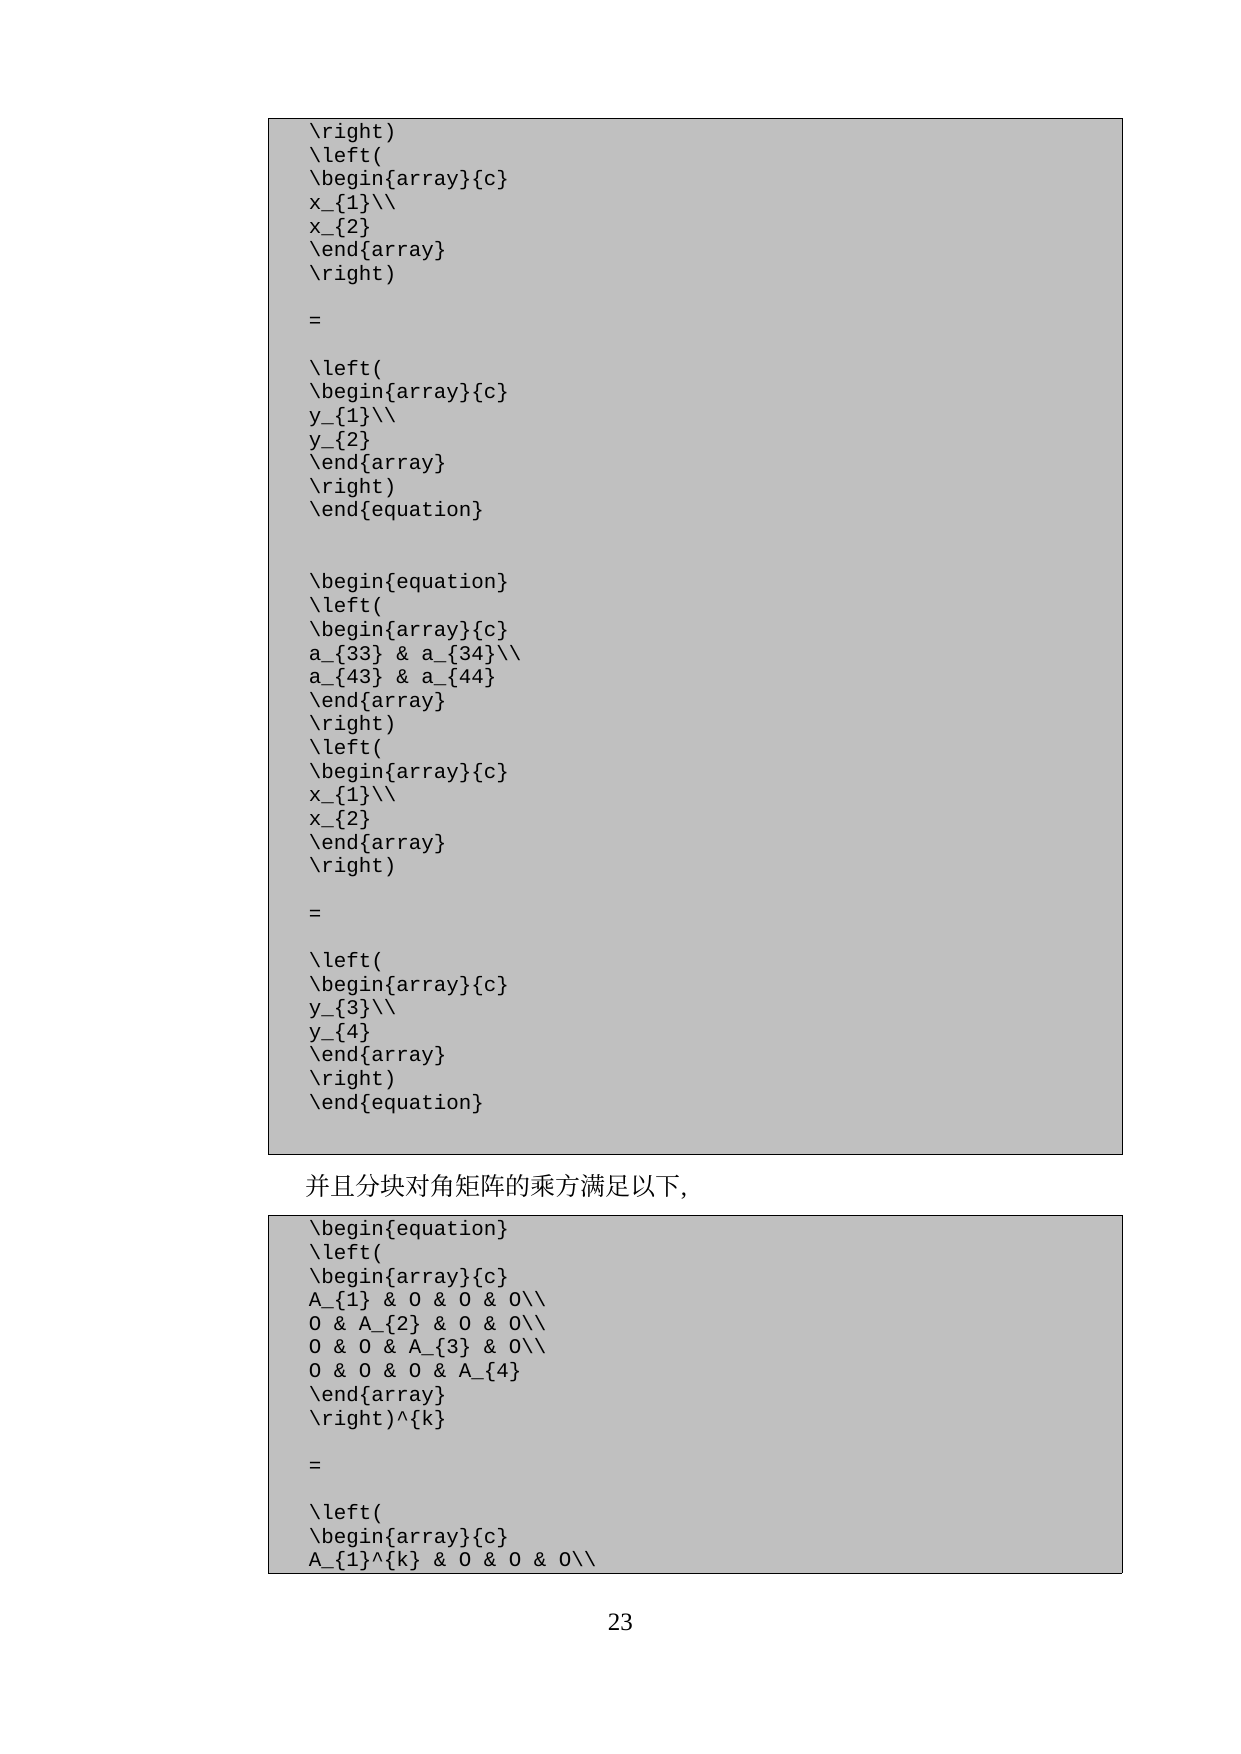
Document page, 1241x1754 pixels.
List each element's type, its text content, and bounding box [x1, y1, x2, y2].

list \begin{array}{c} [269, 1523, 1122, 1546]
list = [269, 899, 1122, 923]
list \left( [269, 1239, 1122, 1263]
list y_{1}\\ [269, 402, 1122, 426]
list \end{array} [269, 1041, 1122, 1065]
list A_{1}^{k} & O & O & O\\ [269, 1546, 1122, 1573]
list \right) [269, 119, 1122, 142]
list \left( [269, 142, 1122, 165]
list \left( [269, 734, 1122, 758]
list \left( [269, 592, 1122, 616]
list A_{1} & O & O & O\\ [269, 1286, 1122, 1310]
list 并且分块对角矩阵的乘方满足以下, [268, 1167, 1122, 1203]
list \begin{equation} [269, 1216, 1122, 1239]
list \begin{array}{c} [269, 758, 1122, 781]
list O & O & O & A_{4} [269, 1357, 1122, 1381]
list \end{array} [269, 1381, 1122, 1404]
list \begin{array}{c} [269, 616, 1122, 639]
list \left( [269, 947, 1122, 971]
list \left( [269, 1499, 1122, 1523]
list \begin{array}{c} [269, 165, 1122, 189]
list \begin{array}{c} [269, 971, 1122, 994]
list \end{array} [269, 829, 1122, 852]
list \end{array} [269, 236, 1122, 260]
list x_{1}\\ [269, 781, 1122, 805]
list \end{equation} [269, 1089, 1122, 1115]
list \end{equation} [269, 496, 1122, 523]
list x_{2} [269, 213, 1122, 236]
list O & A_{2} & O & O\\ [269, 1310, 1122, 1333]
list = [269, 307, 1122, 331]
list a_{43} & a_{44} [269, 663, 1122, 687]
list \left( [269, 354, 1122, 378]
list x_{1}\\ [269, 189, 1122, 213]
list y_{3}\\ [269, 994, 1122, 1018]
list \end{array} [269, 449, 1122, 473]
list a_{33} & a_{34}\\ [269, 639, 1122, 663]
list \right) [269, 710, 1122, 734]
list \right) [269, 473, 1122, 496]
list \right) [269, 852, 1122, 876]
list \begin{array}{c} [269, 378, 1122, 402]
list = [269, 1452, 1122, 1475]
list \right) [269, 260, 1122, 284]
list O & O & A_{3} & O\\ [269, 1333, 1122, 1357]
list y_{4} [269, 1018, 1122, 1041]
list y_{2} [269, 426, 1122, 449]
list \right)^{k} [269, 1404, 1122, 1428]
list \end{array} [269, 687, 1122, 710]
list x_{2} [269, 805, 1122, 829]
list \right) [269, 1065, 1122, 1089]
list \begin{array}{c} [269, 1263, 1122, 1286]
list \begin{equation} [269, 568, 1122, 592]
